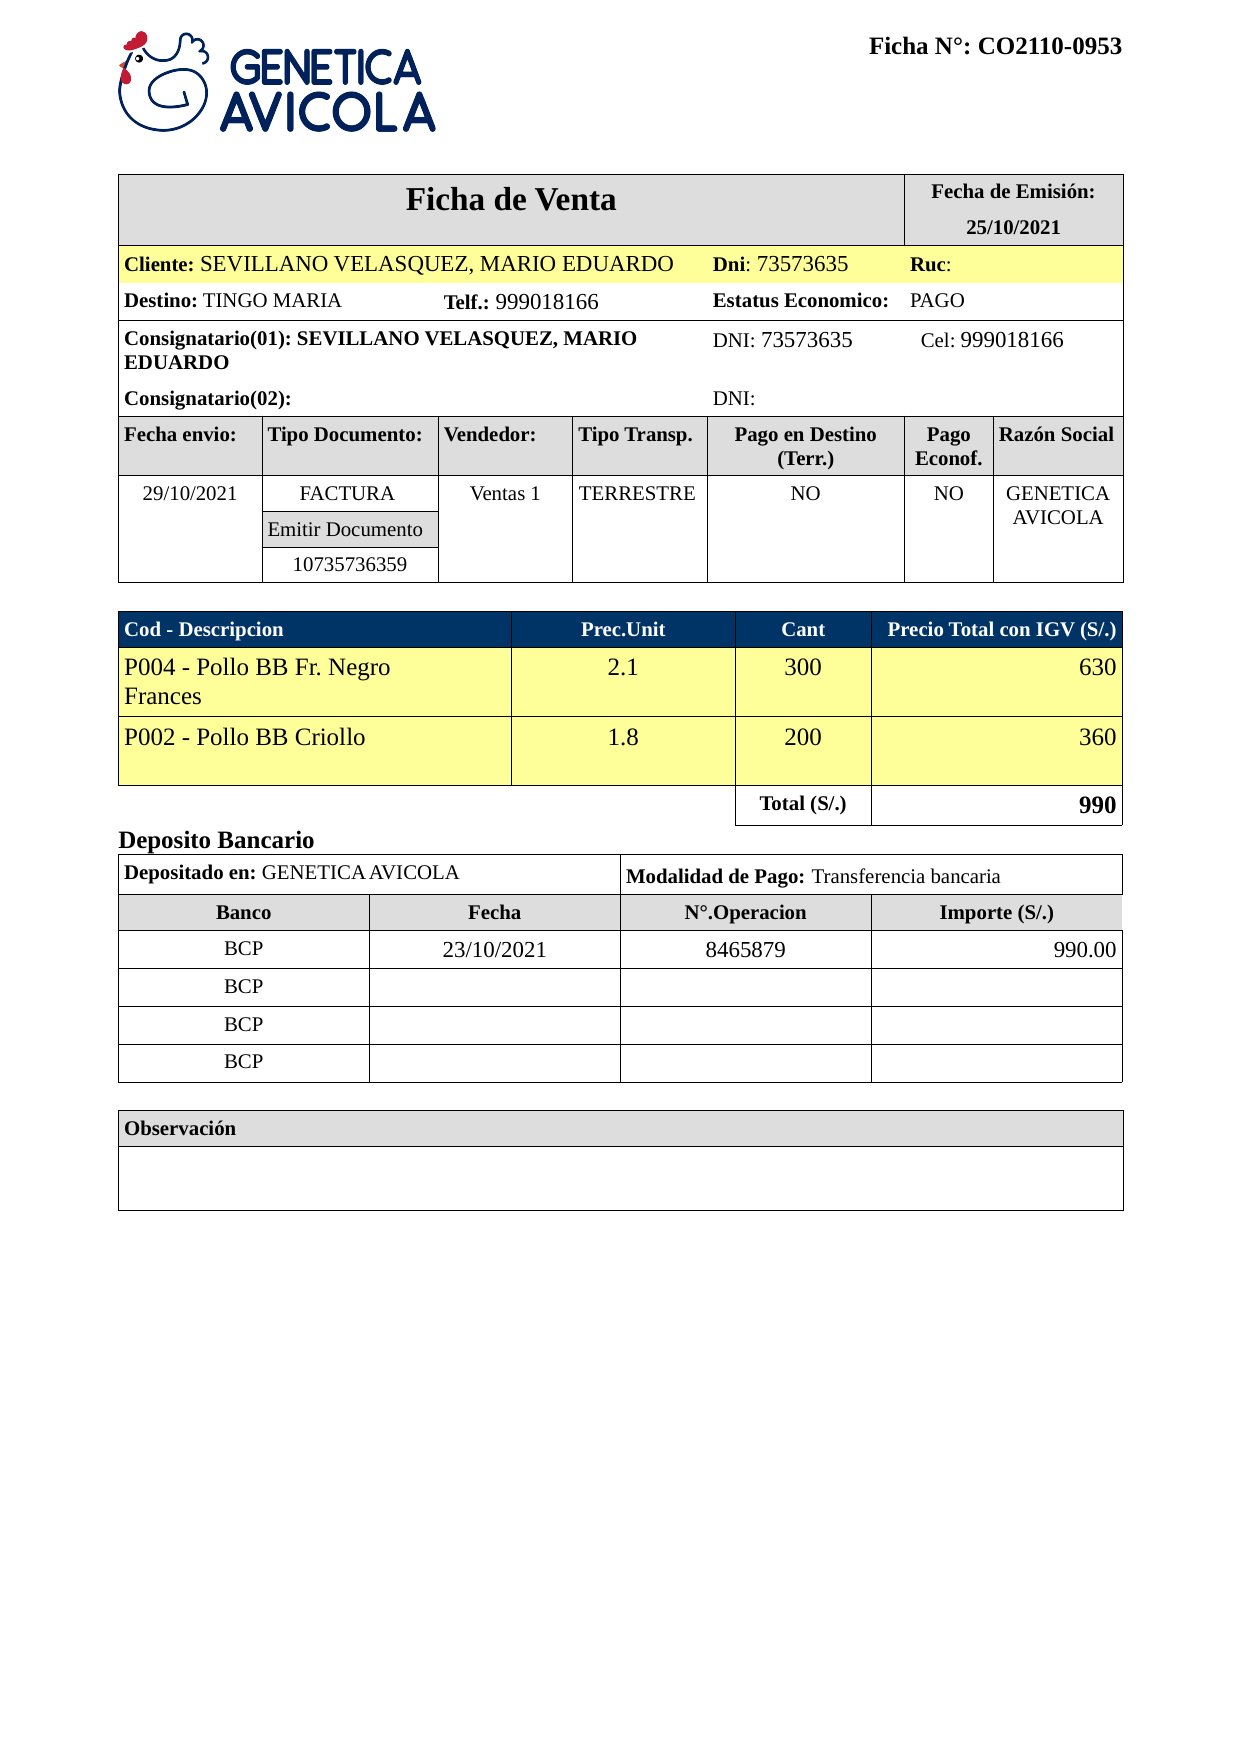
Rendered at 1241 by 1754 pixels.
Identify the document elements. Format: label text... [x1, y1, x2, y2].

table_cell Pago Econof. [905, 417, 993, 475]
table_cell DNI: 73573635 [707, 321, 915, 380]
table_cell Fecha [370, 895, 620, 930]
table_cell [621, 1045, 871, 1082]
table_cell Tipo Documento: [263, 417, 438, 475]
table_cell BCP [119, 931, 369, 968]
table_cell [511, 786, 735, 825]
table_cell Pago en Destino (Terr.) [708, 417, 904, 475]
table_cell Estatus Economico: [707, 283, 904, 320]
table_cell 8465879 [621, 931, 871, 968]
table_cell PAGO [904, 283, 1123, 320]
table_cell Importe (S/.) [872, 895, 1122, 930]
table_cell 1.8 [512, 717, 735, 785]
table_cell 25/10/2021 [905, 209, 1123, 245]
table_cell Dni: 73573635 [707, 246, 904, 283]
table_header Cod - Descripcion [119, 612, 511, 647]
table_cell Ruc: [904, 246, 1123, 283]
table_header Modalidad de Pago: Transferencia bancaria [621, 855, 1122, 894]
table_cell [118, 786, 511, 825]
table_cell 300 [736, 648, 871, 716]
table_cell Cel: 999018166 [915, 321, 1123, 380]
table_cell GENETICA AVICOLA [994, 476, 1123, 582]
table_cell TERRESTRE [573, 476, 707, 582]
table_cell BCP [119, 1045, 369, 1082]
table_cell [872, 969, 1122, 1006]
table_cell 630 [872, 648, 1122, 716]
table_cell Telf.: 999018166 [438, 283, 707, 320]
table_cell 10735736359 [263, 548, 438, 582]
table_header Prec.Unit [512, 612, 735, 647]
table_header Observación [119, 1111, 1123, 1146]
table_cell [370, 1045, 620, 1082]
table_cell Destino: TINGO MARIA [119, 283, 438, 320]
table_cell 23/10/2021 [370, 931, 620, 968]
table_cell Total (S/.) [736, 786, 871, 825]
table_cell 2.1 [512, 648, 735, 716]
table_cell P002 - Pollo BB Criollo [119, 717, 511, 785]
table_cell BCP [119, 1007, 369, 1044]
table_cell 29/10/2021 [119, 476, 262, 582]
table_cell Tipo Transp. [573, 417, 707, 475]
table_cell [621, 969, 871, 1006]
table_header Precio Total con IGV (S/.) [872, 612, 1122, 647]
table_cell Cliente: SEVILLANO VELASQUEZ, MARIO EDUARDO [119, 246, 707, 283]
table_cell [119, 1147, 1123, 1210]
table_cell 990 [872, 786, 1122, 825]
table_cell Consignatario(01): SEVILLANO VELASQUEZ, MARIO EDUARDO [119, 321, 707, 380]
table_cell Consignatario(02): [119, 380, 707, 416]
table_cell NO [905, 476, 993, 582]
table_header Fecha de Emisión: [905, 175, 1123, 209]
table_cell P004 - Pollo BB Fr. Negro Frances [119, 648, 511, 716]
table_cell [370, 1007, 620, 1044]
table_cell [872, 1007, 1122, 1044]
text Deposito Bancario [118, 825, 1122, 854]
table_cell [370, 969, 620, 1006]
table_header Depositado en: GENETICA AVICOLA [119, 855, 620, 894]
table_cell 200 [736, 717, 871, 785]
table_cell DNI: [707, 380, 1123, 416]
table_header Ficha de Venta [119, 175, 904, 245]
table_cell Vendedor: [439, 417, 572, 475]
picture [118, 31, 436, 132]
table_cell 360 [872, 717, 1122, 785]
table_cell Banco [119, 895, 369, 930]
table_cell FACTURA [263, 476, 438, 511]
table_cell 990.00 [872, 931, 1122, 968]
table_cell N°.Operacion [621, 895, 871, 930]
table_cell [872, 1045, 1122, 1082]
table_cell NO [708, 476, 904, 582]
table_cell [621, 1007, 871, 1044]
table_cell Emitir Documento [263, 512, 438, 547]
table_cell Razón Social [994, 417, 1123, 475]
table_cell Ventas 1 [439, 476, 572, 582]
table_cell Fecha envio: [119, 417, 262, 475]
table_cell BCP [119, 969, 369, 1006]
table_header Cant [736, 612, 871, 647]
